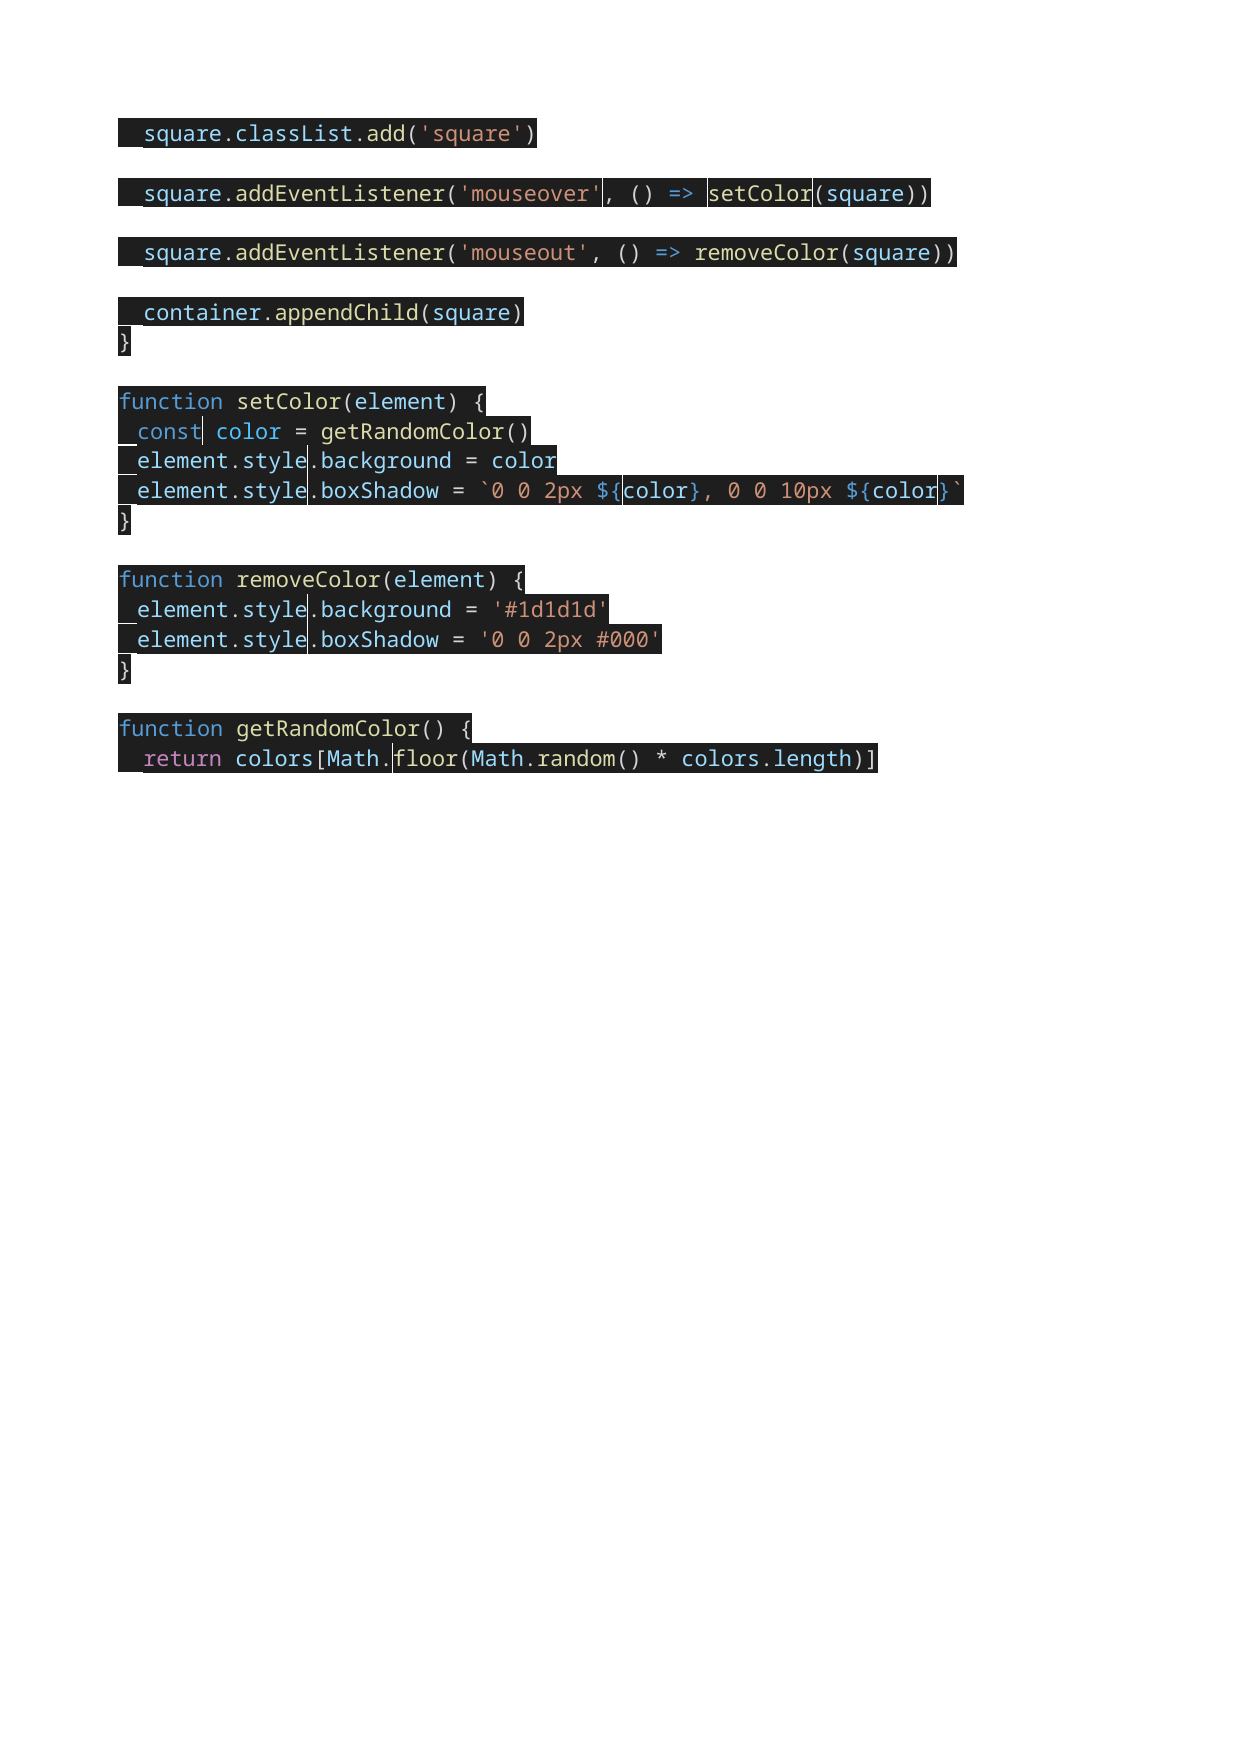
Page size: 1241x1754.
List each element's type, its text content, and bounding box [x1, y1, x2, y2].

text element.style.background = '#1d1d1d' [118, 594, 1122, 624]
text return colors[Math.floor(Math.random() * colors.length)] [118, 743, 1122, 773]
text function removeColor(element) { [118, 564, 1122, 594]
text function getRandomColor() { [118, 713, 1122, 743]
text container.appendChild(square) [118, 297, 1122, 326]
text square.addEventListener('mouseout', () => removeColor(square)) [118, 237, 1122, 267]
text element.style.background = color [118, 445, 1122, 475]
text const color = getRandomColor() [118, 416, 1122, 445]
text element.style.boxShadow = '0 0 2px #000' [118, 624, 1122, 654]
text square.addEventListener('mouseover', () => setColor(square)) [118, 178, 1122, 207]
text } [118, 505, 1122, 535]
text function setColor(element) { [118, 386, 1122, 416]
text square.classList.add('square') [118, 118, 1122, 148]
text } [118, 654, 1122, 684]
text } [118, 326, 1122, 356]
text element.style.boxShadow = `0 0 2px ${color}, 0 0 10px ${color}` [118, 475, 1122, 505]
